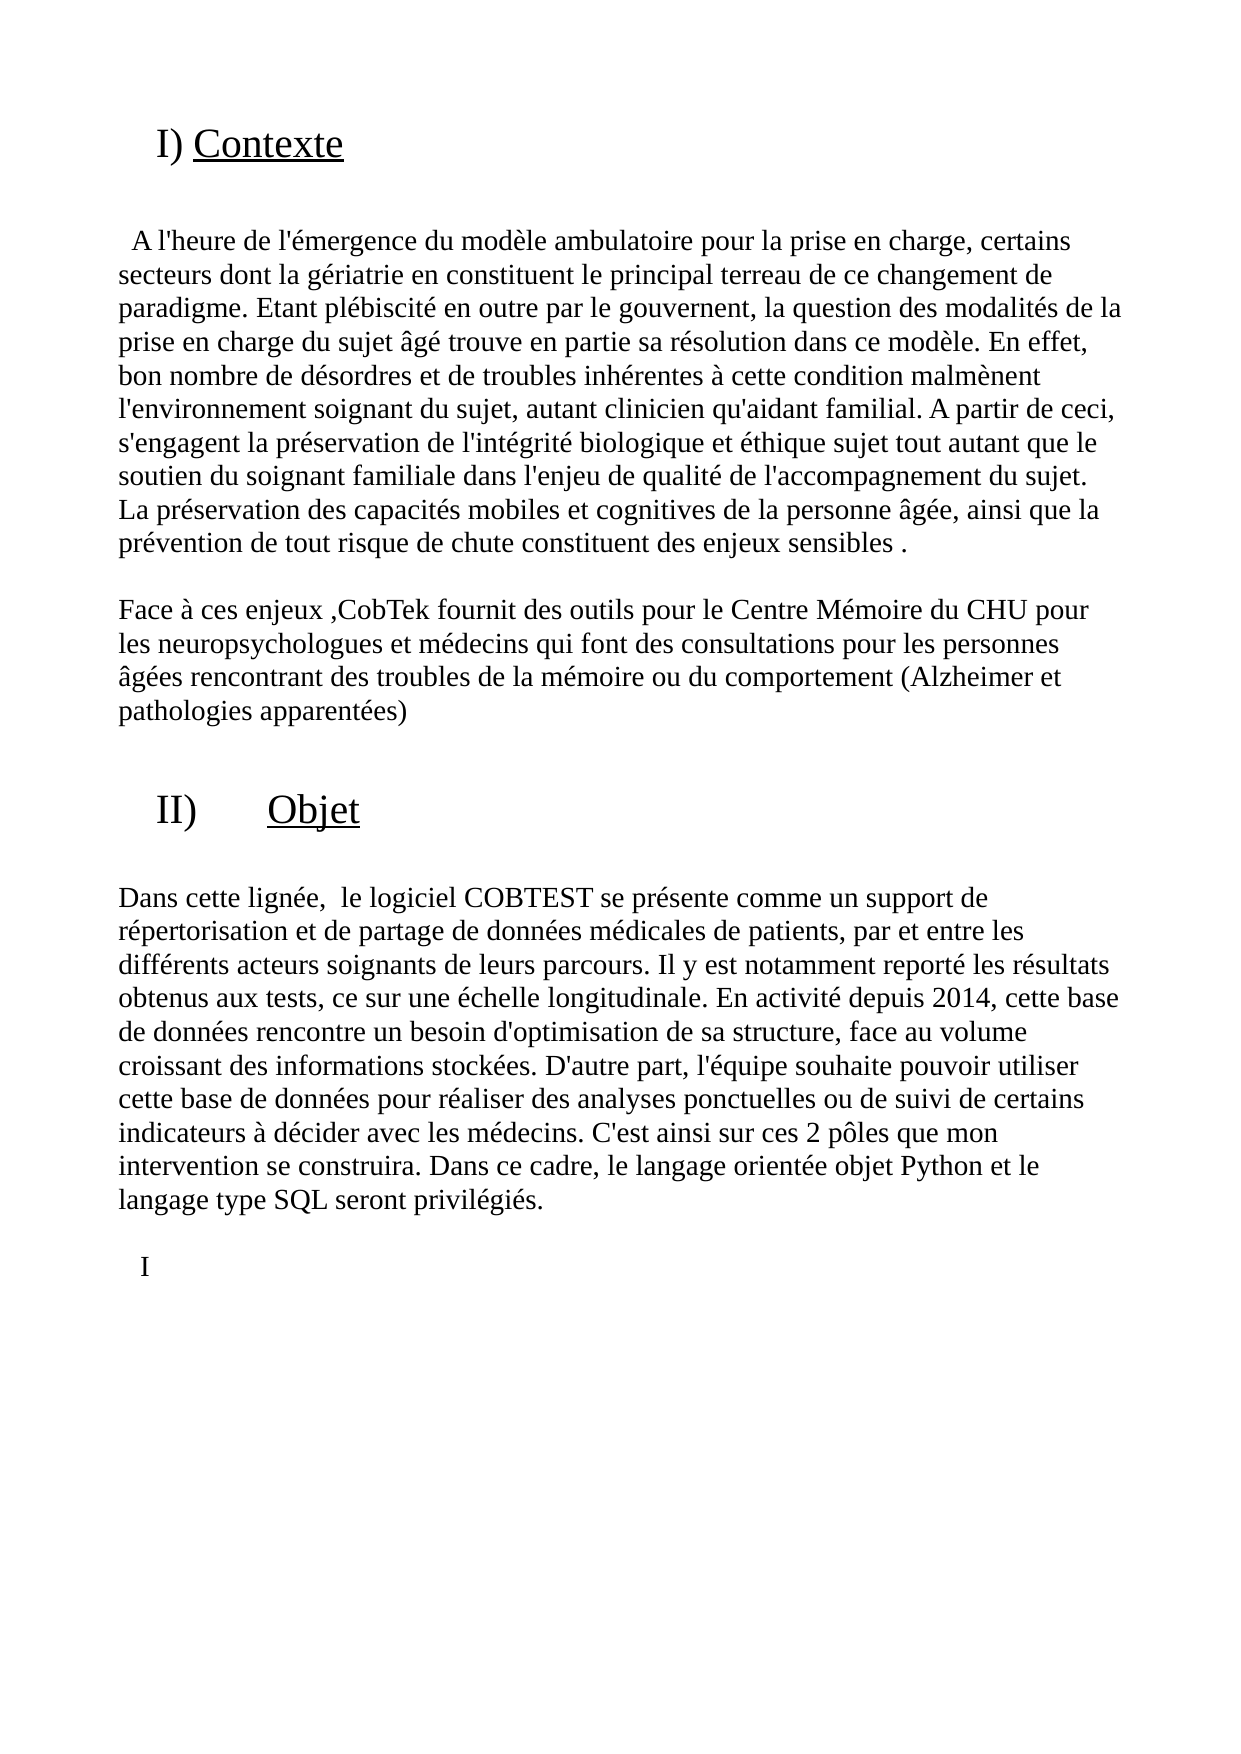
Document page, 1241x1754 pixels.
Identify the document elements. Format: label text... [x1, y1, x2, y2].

list Objet [156, 784, 1122, 832]
text I [118, 1249, 1122, 1282]
text A l'heure de l'émergence du modèle ambulatoire pour la prise en charge, certains secteurs dont la gériatrie en constituent le principal terreau de ce changement de paradigme. Etant plébiscité en outre par le gouvernent, la question des modalités de la prise en charge du sujet âgé trouve en partie sa résolution dans ce modèle. En effet, bon nombre de désordres et de troubles inhérentes à cette condition malmènent l'environnement soignant du sujet, autant clinicien qu'aidant familial. A partir de ceci, s'engagent la préservation de l'intégrité biologique et éthique sujet tout autant que le soutien du soignant familiale dans l'enjeu de qualité de l'accompagnement du sujet. La préservation des capacités mobiles et cognitives de la personne âgée, ainsi que la prévention de tout risque de chute constituent des enjeux sensibles . [118, 223, 1122, 559]
text Face à ces enjeux ,CobTek fournit des outils pour le Centre Mémoire du CHU pour les neuropsychologues et médecins qui font des consultations pour les personnes âgées rencontrant des troubles de la mémoire ou du comportement (Alzheimer et pathologies apparentées) [118, 592, 1122, 727]
text Dans cette lignée, le logiciel COBTEST se présente comme un support de répertorisation et de partage de données médicales de patients, par et entre les différents acteurs soignants de leurs parcours. Il y est notamment reporté les résultats obtenus aux tests, ce sur une échelle longitudinale. En activité depuis 2014, cette base de données rencontre un besoin d'optimisation de sa structure, face au volume croissant des informations stockées. D'autre part, l'équipe souhaite pouvoir utiliser cette base de données pour réaliser des analyses ponctuelles ou de suivi de certains indicateurs à décider avec les médecins. C'est ainsi sur ces 2 pôles que mon intervention se construira. Dans ce cadre, le langage orientée objet Python et le langage type SQL seront privilégiés. [118, 880, 1122, 1215]
list Contexte [156, 118, 1122, 166]
